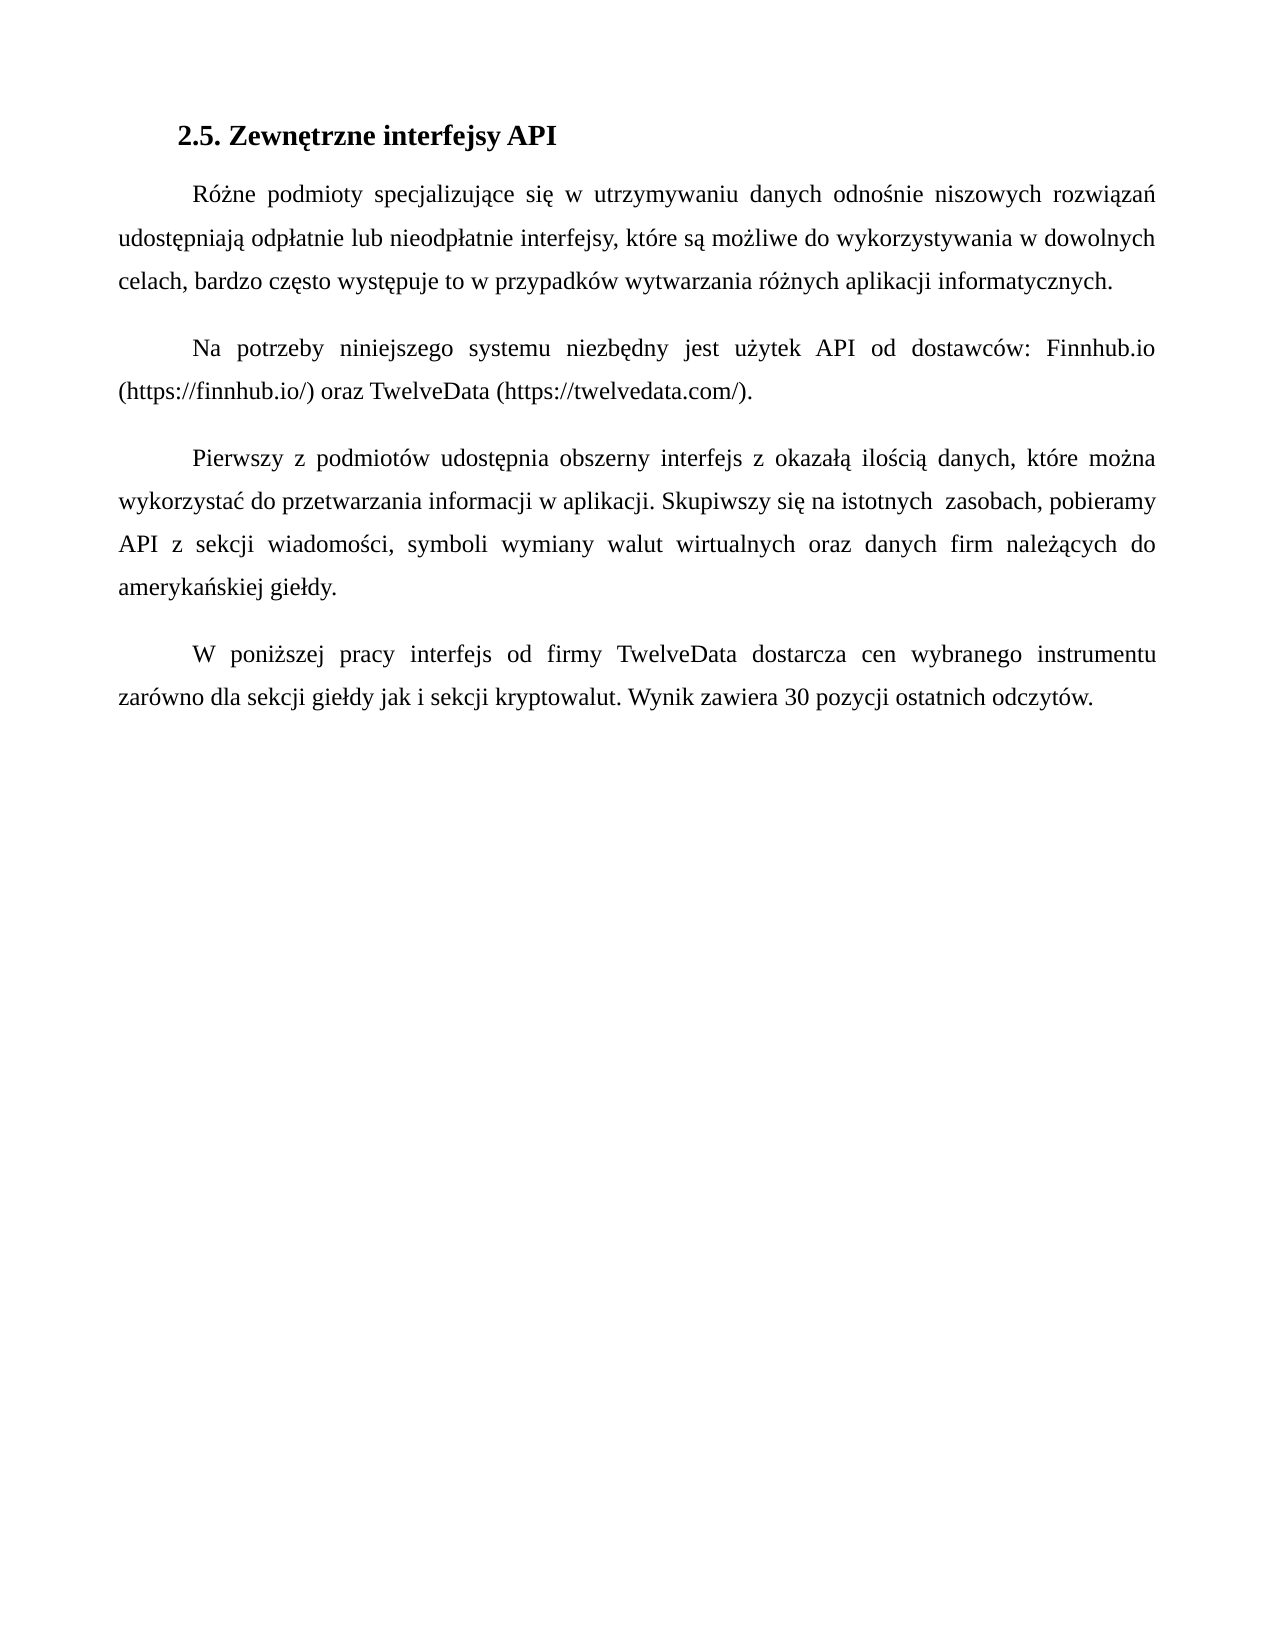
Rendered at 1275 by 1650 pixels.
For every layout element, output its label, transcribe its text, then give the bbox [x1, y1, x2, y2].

text W poniższej pracy interfejs od firmy TwelveData dostarcza cen wybranego instrumentu zarówno dla sekcji giełdy jak i sekcji kryptowalut. Wynik zawiera 30 pozycji ostatnich odczytów. [118, 639, 1157, 711]
text 2.5. Zewnętrzne interfejsy API [118, 118, 1157, 152]
text Na potrzeby niniejszego systemu niezbędny jest użytek API od dostawców: Finnhub.io (https://finnhub.io/) oraz TwelveData (https://twelvedata.com/). [118, 333, 1157, 405]
text Różne podmioty specjalizujące się w utrzymywaniu danych odnośnie niszowych rozwiązań udostępniają odpłatnie lub nieodpłatnie interfejsy, które są możliwe do wykorzystywania w dowolnych celach, bardzo często występuje to w przypadków wytwarzania różnych aplikacji informatycznych. [118, 175, 1157, 295]
text Pierwszy z podmiotów udostępnia obszerny interfejs z okazałą ilością danych, które można wykorzystać do przetwarzania informacji w aplikacji. Skupiwszy się na istotnych zasobach, pobieramy API z sekcji wiadomości, symboli wymiany walut wirtualnych oraz danych firm należących do amerykańskiej giełdy. [118, 443, 1157, 601]
